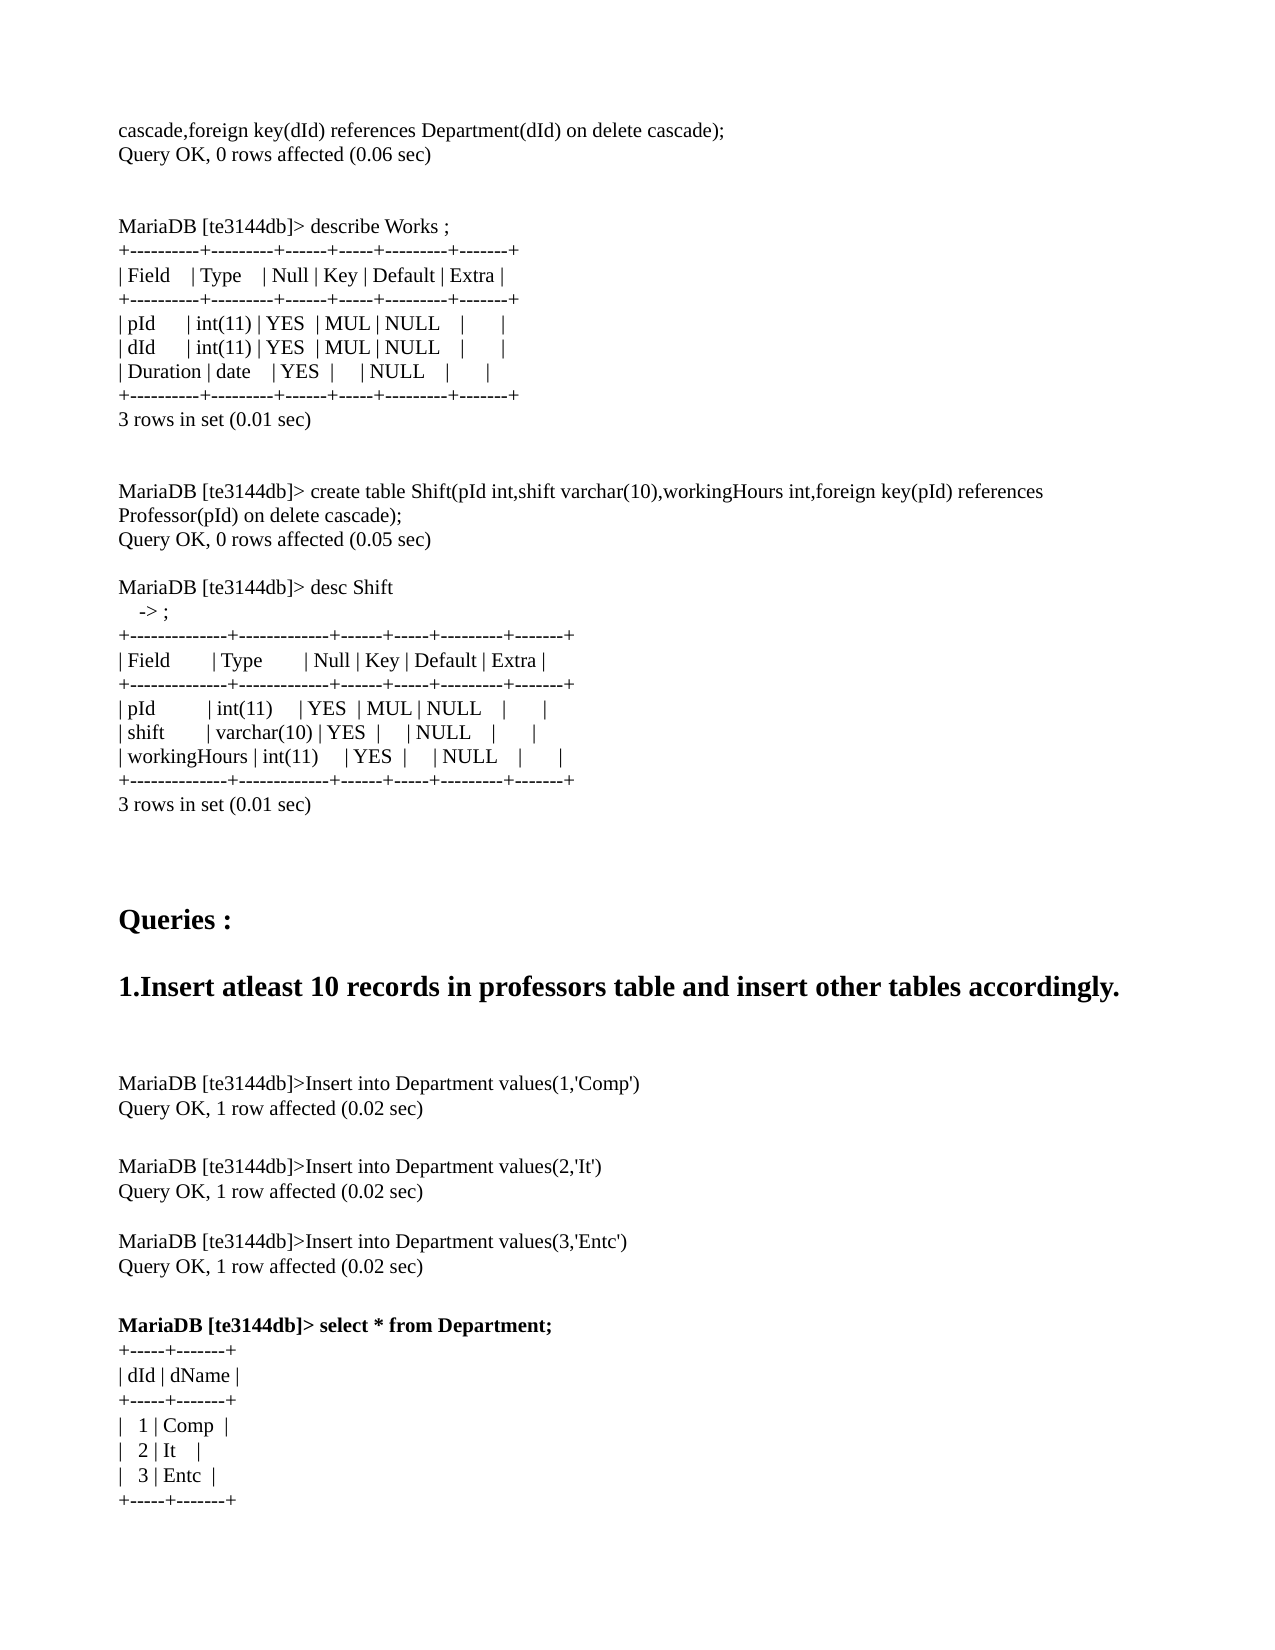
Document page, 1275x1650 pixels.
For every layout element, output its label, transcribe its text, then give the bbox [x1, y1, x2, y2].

text Query OK, 1 row affected (0.02 sec) [118, 1253, 1157, 1278]
text | 2 | It | [118, 1437, 1157, 1462]
text 3 rows in set (0.01 sec) [118, 792, 1157, 816]
text | Duration | date | YES | | NULL | | [118, 359, 1157, 383]
text +----------+---------+------+-----+---------+-------+ [118, 287, 1157, 311]
text | Field | Type | Null | Key | Default | Extra | [118, 262, 1157, 287]
text 1.Insert atleast 10 records in professors table and insert other tables accordingly. [118, 969, 1157, 1003]
text -> ; [118, 599, 1157, 623]
text +--------------+-------------+------+-----+---------+-------+ [118, 672, 1157, 696]
text +-----+-------+ [118, 1387, 1157, 1412]
text | workingHours | int(11) | YES | | NULL | | [118, 744, 1157, 768]
text +-----+-------+ [118, 1337, 1157, 1362]
text +-----+-------+ [118, 1487, 1157, 1512]
text | shift | varchar(10) | YES | | NULL | | [118, 720, 1157, 744]
text +--------------+-------------+------+-----+---------+-------+ [118, 623, 1157, 647]
text | 1 | Comp | [118, 1412, 1157, 1437]
text Query OK, 1 row affected (0.02 sec) [118, 1095, 1157, 1120]
text Query OK, 0 rows affected (0.05 sec) [118, 527, 1157, 551]
text MariaDB [te3144db]> desc Shift [118, 575, 1157, 599]
text | dId | int(11) | YES | MUL | NULL | | [118, 335, 1157, 359]
text MariaDB [te3144db]>Insert into Department values(3,'Entc') [118, 1228, 1157, 1253]
text MariaDB [te3144db]>Insert into Department values(1,'Comp') [118, 1070, 1157, 1095]
text MariaDB [te3144db]>Insert into Department values(2,'It') [118, 1153, 1157, 1178]
text +----------+---------+------+-----+---------+-------+ [118, 238, 1157, 262]
text | pId | int(11) | YES | MUL | NULL | | [118, 311, 1157, 335]
text | pId | int(11) | YES | MUL | NULL | | [118, 696, 1157, 720]
text Query OK, 1 row affected (0.02 sec) [118, 1178, 1157, 1203]
text MariaDB [te3144db]> create table Shift(pId int,shift varchar(10),workingHours int,foreign key(pId) references Professor(pId) on delete cascade); [118, 479, 1157, 527]
text +----------+---------+------+-----+---------+-------+ [118, 383, 1157, 407]
text | 3 | Entc | [118, 1462, 1157, 1487]
text Queries : [118, 902, 1157, 936]
text cascade,foreign key(dId) references Department(dId) on delete cascade); [118, 118, 1157, 142]
text MariaDB [te3144db]> describe Works ; [118, 214, 1157, 238]
text | dId | dName | [118, 1362, 1157, 1387]
text | Field | Type | Null | Key | Default | Extra | [118, 647, 1157, 672]
text 3 rows in set (0.01 sec) [118, 407, 1157, 431]
text +--------------+-------------+------+-----+---------+-------+ [118, 768, 1157, 792]
text Query OK, 0 rows affected (0.06 sec) [118, 142, 1157, 166]
text MariaDB [te3144db]> select * from Department; [118, 1312, 1157, 1337]
